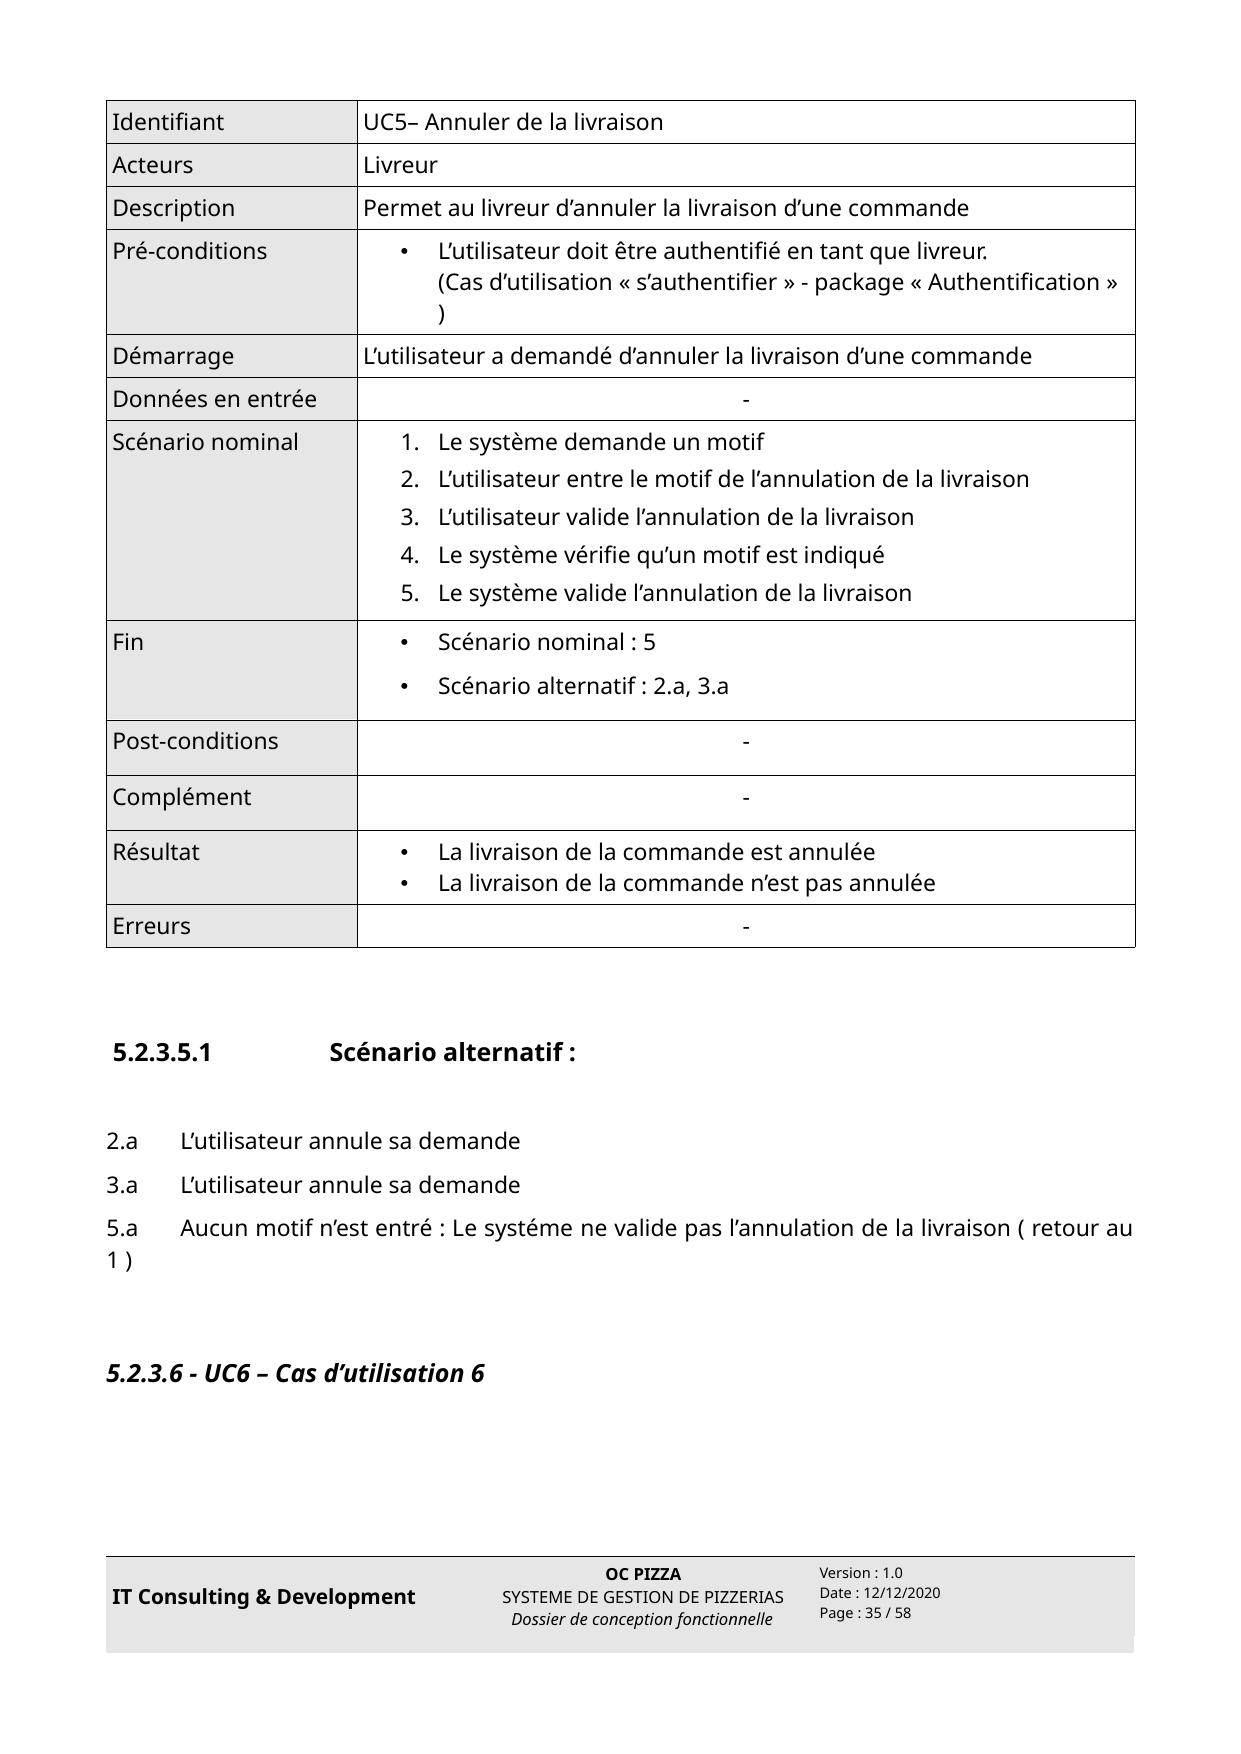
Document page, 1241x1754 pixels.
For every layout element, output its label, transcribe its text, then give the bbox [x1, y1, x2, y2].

table_cell L’utilisateur a demandé d’annuler la livraison d’une commande [358, 335, 1135, 377]
table_cell Résultat [107, 831, 357, 904]
table_cell - [358, 776, 1135, 830]
table_cell Complément [107, 776, 357, 830]
table_cell La livraison de la commande est annulée La livraison de la commande n’est pas annulée [358, 831, 1135, 904]
table_cell Pré-conditions [107, 230, 357, 334]
table_cell Scénario nominal [107, 421, 357, 620]
text 3.a L’utilisateur annule sa demande [106, 1169, 1134, 1200]
table_cell - [358, 378, 1135, 420]
table_cell Le système demande un motif L’utilisateur entre le motif de l’annulation de la livraison L’utilisateur valide l’annulation de la livraison Le système vérifie qu’un motif est indiqué Le système valide l’annulation de la livraison [358, 421, 1135, 620]
table_header UC5– Annuler de la livraison [358, 101, 1135, 143]
table_cell L’utilisateur doit être authentifié en tant que livreur. (Cas d’utilisation « s’authentifier » - package « Authentification » ) [358, 230, 1135, 334]
table_cell Démarrage [107, 335, 357, 377]
table_cell Description [107, 187, 357, 229]
table_cell Fin [107, 621, 357, 719]
table_cell - [358, 721, 1135, 775]
text 5.a Aucun motif n’est entré : Le systéme ne valide pas l’annulation de la livraison ( retour au 1 ) [106, 1212, 1134, 1275]
subtitle Scénario alternatif : [106, 1034, 1134, 1069]
table_header Identifiant [107, 101, 357, 143]
table_cell Données en entrée [107, 378, 357, 420]
text 2.a L’utilisateur annule sa demande [106, 1125, 1134, 1156]
table_cell Permet au livreur d’annuler la livraison d’une commande [358, 187, 1135, 229]
table_cell Acteurs [107, 144, 357, 186]
subtitle UC6 – Cas d’utilisation 6 [106, 1356, 1134, 1390]
table_cell Post-conditions [107, 721, 357, 775]
table_cell Scénario nominal : 5 Scénario alternatif : 2.a, 3.a [358, 621, 1135, 719]
table_cell Erreurs [107, 905, 357, 947]
table_cell - [358, 905, 1135, 947]
table_cell Livreur [358, 144, 1135, 186]
